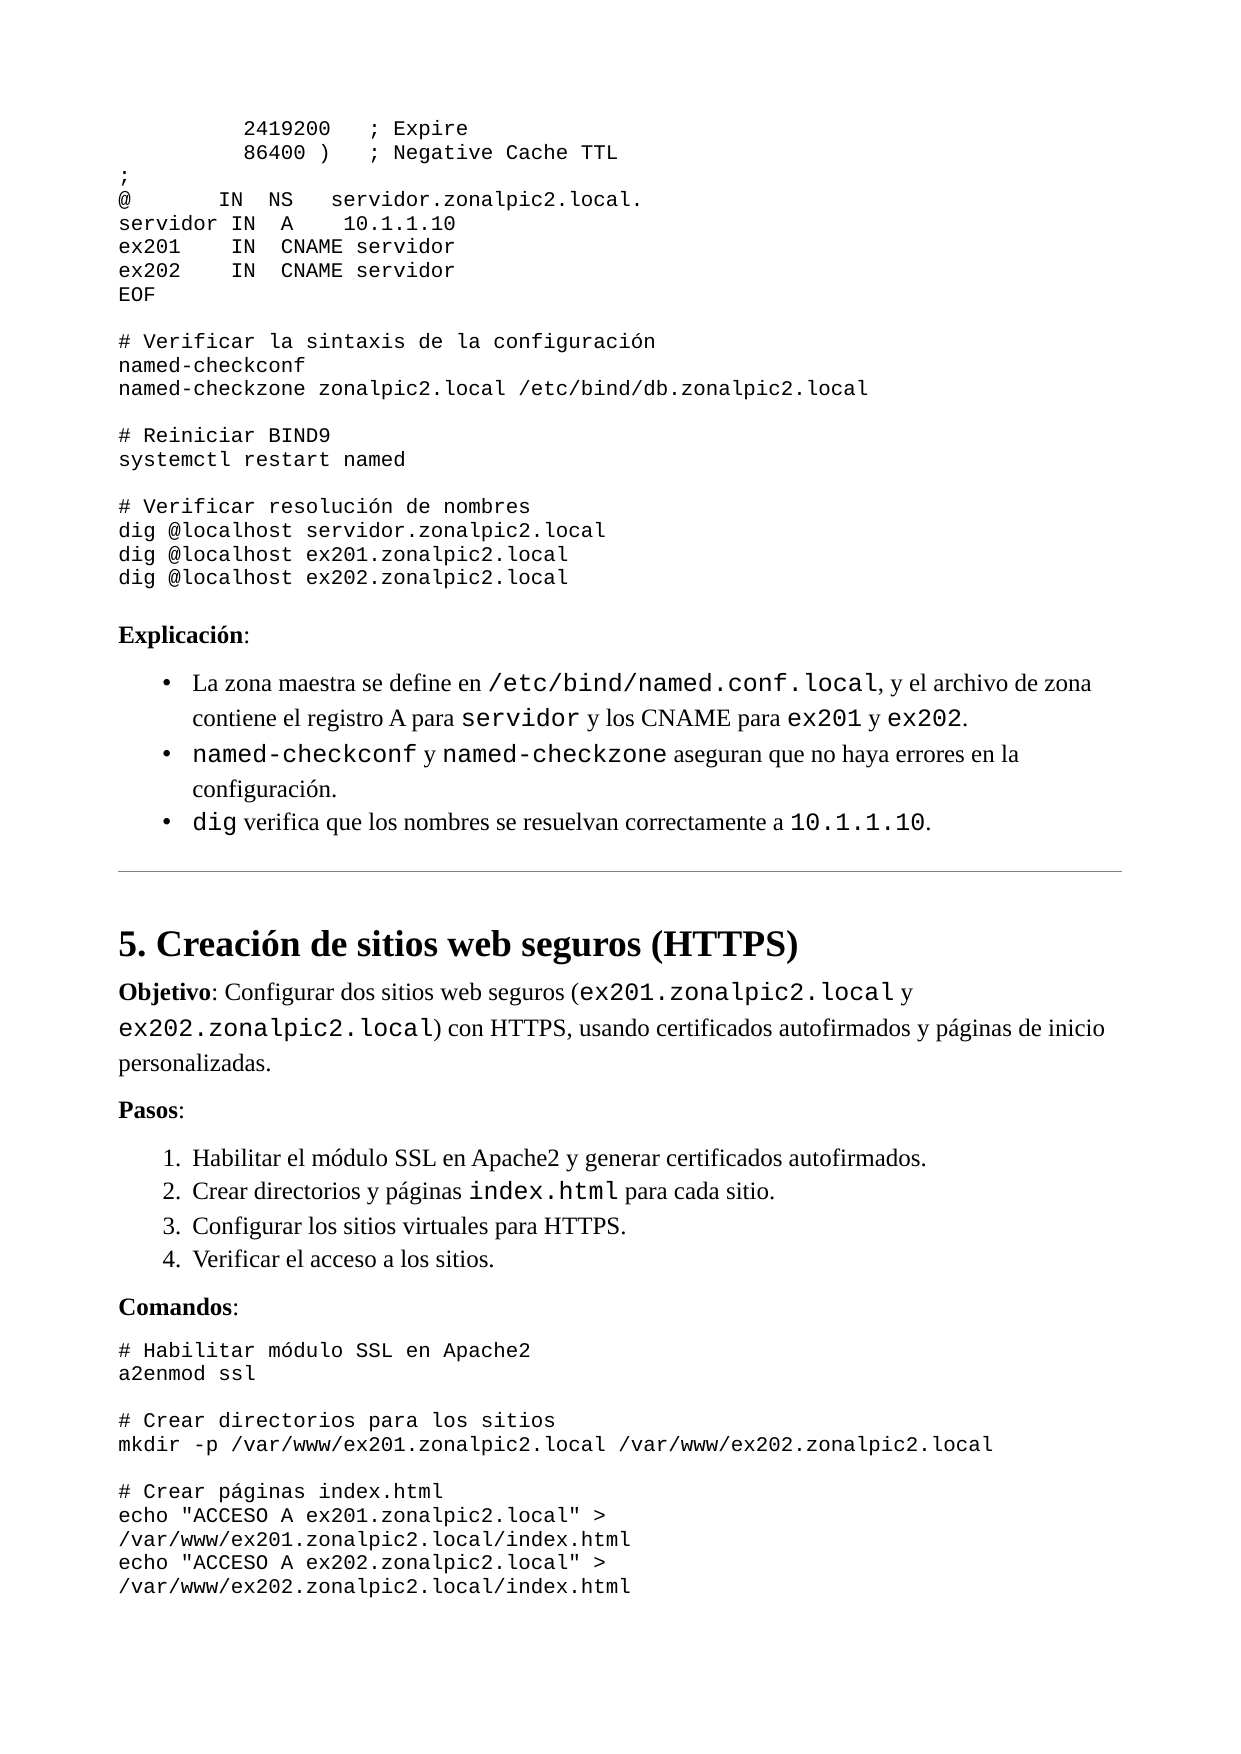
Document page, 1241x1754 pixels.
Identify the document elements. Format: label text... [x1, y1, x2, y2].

text 2419200 ; Expire [118, 118, 1122, 142]
list Configurar los sitios virtuales para HTTPS. [162, 1211, 1122, 1240]
text # Reiniciar BIND9 [118, 426, 1122, 449]
text # Verificar resolución de nombres [118, 496, 1122, 520]
text Pasos: [118, 1095, 1122, 1124]
text # Habilitar módulo SSL en Apache2 [118, 1339, 1122, 1363]
text dig @localhost ex201.zonalpic2.local [118, 544, 1122, 567]
list Verificar el acceso a los sitios. [162, 1244, 1122, 1273]
text systemctl restart named [118, 449, 1122, 473]
text ; [118, 165, 1122, 189]
list Habilitar el módulo SSL en Apache2 y generar certificados autofirmados. [162, 1143, 1122, 1172]
text ex202 IN CNAME servidor [118, 260, 1122, 284]
text @ IN NS servidor.zonalpic2.local. [118, 189, 1122, 213]
text servidor IN A 10.1.1.10 [118, 213, 1122, 236]
text Explicación: [118, 621, 1122, 649]
text ex201 IN CNAME servidor [118, 236, 1122, 260]
text echo "ACCESO A ex201.zonalpic2.local" > /var/www/ex201.zonalpic2.local/index.html [118, 1505, 1122, 1552]
list La zona maestra se define en /etc/bind/named.conf.local, y el archivo de zona contiene el registro A para servidor y los CNAME para ex201 y ex202. [162, 668, 1122, 734]
list Crear directorios y páginas index.html para cada sitio. [162, 1176, 1122, 1207]
text 86400 ) ; Negative Cache TTL [118, 142, 1122, 165]
text # Crear páginas index.html [118, 1481, 1122, 1505]
text EOF [118, 284, 1122, 307]
text mkdir -p /var/www/ex201.zonalpic2.local /var/www/ex202.zonalpic2.local [118, 1434, 1122, 1458]
list named-checkconf y named-checkzone aseguran que no haya errores en la configuración. [162, 739, 1122, 802]
text named-checkconf [118, 354, 1122, 378]
text dig @localhost servidor.zonalpic2.local [118, 520, 1122, 544]
text named-checkzone zonalpic2.local /etc/bind/db.zonalpic2.local [118, 378, 1122, 402]
text a2enmod ssl [118, 1363, 1122, 1387]
text # Verificar la sintaxis de la configuración [118, 331, 1122, 354]
text # Crear directorios para los sitios [118, 1411, 1122, 1434]
text echo "ACCESO A ex202.zonalpic2.local" > /var/www/ex202.zonalpic2.local/index.html [118, 1552, 1122, 1600]
text dig @localhost ex202.zonalpic2.local [118, 567, 1122, 591]
subtitle 5. Creación de sitios web seguros (HTTPS) [118, 922, 1122, 965]
text Objetivo: Configurar dos sitios web seguros (ex201.zonalpic2.local y ex202.zonalpic2.local) con HTTPS, usando certificados autofirmados y páginas de inicio personalizadas. [118, 977, 1122, 1076]
text Comandos: [118, 1292, 1122, 1321]
list dig verifica que los nombres se resuelvan correctamente a 10.1.1.10. [162, 807, 1122, 838]
